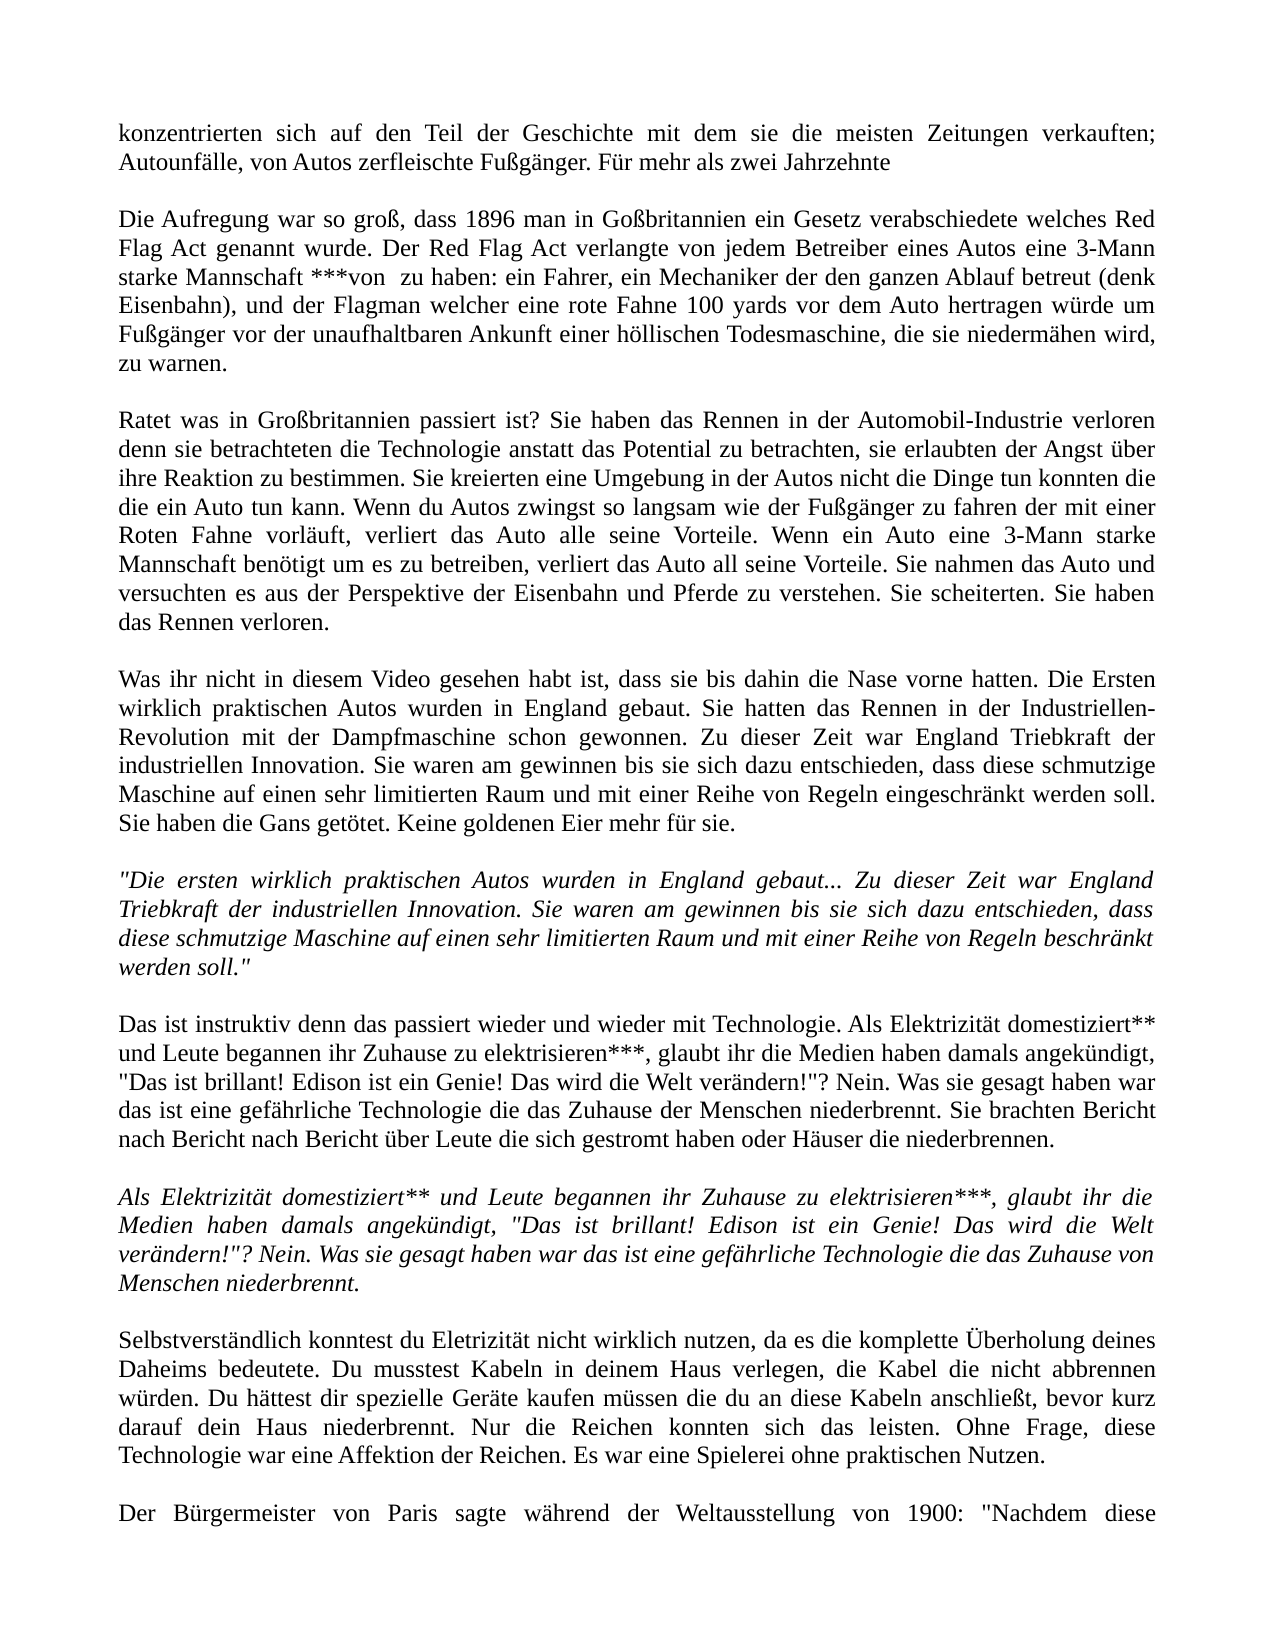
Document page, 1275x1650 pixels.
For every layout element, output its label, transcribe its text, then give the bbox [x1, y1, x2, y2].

text Der Bürgermeister von Paris sagte während der Weltausstellung von 1900: "Nachdem diese [118, 1498, 1157, 1527]
text Als Elektrizität domestiziert** und Leute begannen ihr Zuhause zu elektrisieren***, glaubt ihr die Medien haben damals angekündigt, "Das ist brillant! Edison ist ein Genie! Das wird die Welt verändern!"? Nein. Was sie gesagt haben war das ist eine gefährliche Technologie die das Zuhause von Menschen niederbrennt. [118, 1182, 1157, 1297]
text konzentrierten sich auf den Teil der Geschichte mit dem sie die meisten Zeitungen verkauften; Autounfälle, von Autos zerfleischte Fußgänger. Für mehr als zwei Jahrzehnte [118, 118, 1157, 176]
text Was ihr nicht in diesem Video gesehen habt ist, dass sie bis dahin die Nase vorne hatten. Die Ersten wirklich praktischen Autos wurden in England gebaut. Sie hatten das Rennen in der Industriellen-Revolution mit der Dampfmaschine schon gewonnen. Zu dieser Zeit war England Triebkraft der industriellen Innovation. Sie waren am gewinnen bis sie sich dazu entschieden, dass diese schmutzige Maschine auf einen sehr limitierten Raum und mit einer Reihe von Regeln eingeschränkt werden soll. Sie haben die Gans getötet. Keine goldenen Eier mehr für sie. [118, 664, 1157, 837]
text Die Aufregung war so groß, dass 1896 man in Goßbritannien ein Gesetz verabschiedete welches Red Flag Act genannt wurde. Der Red Flag Act verlangte von jedem Betreiber eines Autos eine 3-Mann starke Mannschaft ***von zu haben: ein Fahrer, ein Mechaniker der den ganzen Ablauf betreut (denk Eisenbahn), und der Flagman welcher eine rote Fahne 100 yards vor dem Auto hertragen würde um Fußgänger vor der unaufhaltbaren Ankunft einer höllischen Todesmaschine, die sie niedermähen wird, zu warnen. [118, 204, 1157, 377]
text Das ist instruktiv denn das passiert wieder und wieder mit Technologie. Als Elektrizität domestiziert** und Leute begannen ihr Zuhause zu elektrisieren***, glaubt ihr die Medien haben damals angekündigt, "Das ist brillant! Edison ist ein Genie! Das wird die Welt verändern!"? Nein. Was sie gesagt haben war das ist eine gefährliche Technologie die das Zuhause der Menschen niederbrennt. Sie brachten Bericht nach Bericht nach Bericht über Leute die sich gestromt haben oder Häuser die niederbrennen. [118, 1009, 1157, 1153]
text "Die ersten wirklich praktischen Autos wurden in England gebaut... Zu dieser Zeit war England Triebkraft der industriellen Innovation. Sie waren am gewinnen bis sie sich dazu entschieden, dass diese schmutzige Maschine auf einen sehr limitierten Raum und mit einer Reihe von Regeln beschränkt werden soll." [118, 866, 1157, 981]
text Ratet was in Großbritannien passiert ist? Sie haben das Rennen in der Automobil-Industrie verloren denn sie betrachteten die Technologie anstatt das Potential zu betrachten, sie erlaubten der Angst über ihre Reaktion zu bestimmen. Sie kreierten eine Umgebung in der Autos nicht die Dinge tun konnten die die ein Auto tun kann. Wenn du Autos zwingst so langsam wie der Fußgänger zu fahren der mit einer Roten Fahne vorläuft, verliert das Auto alle seine Vorteile. Wenn ein Auto eine 3-Mann starke Mannschaft benötigt um es zu betreiben, verliert das Auto all seine Vorteile. Sie nahmen das Auto und versuchten es aus der Perspektive der Eisenbahn und Pferde zu verstehen. Sie scheiterten. Sie haben das Rennen verloren. [118, 406, 1157, 636]
text Selbstverständlich konntest du Eletrizität nicht wirklich nutzen, da es die komplette Überholung deines Daheims bedeutete. Du musstest Kabeln in deinem Haus verlegen, die Kabel die nicht abbrennen würden. Du hättest dir spezielle Geräte kaufen müssen die du an diese Kabeln anschließt, bevor kurz darauf dein Haus niederbrennt. Nur die Reichen konnten sich das leisten. Ohne Frage, diese Technologie war eine Affektion der Reichen. Es war eine Spielerei ohne praktischen Nutzen. [118, 1326, 1157, 1469]
